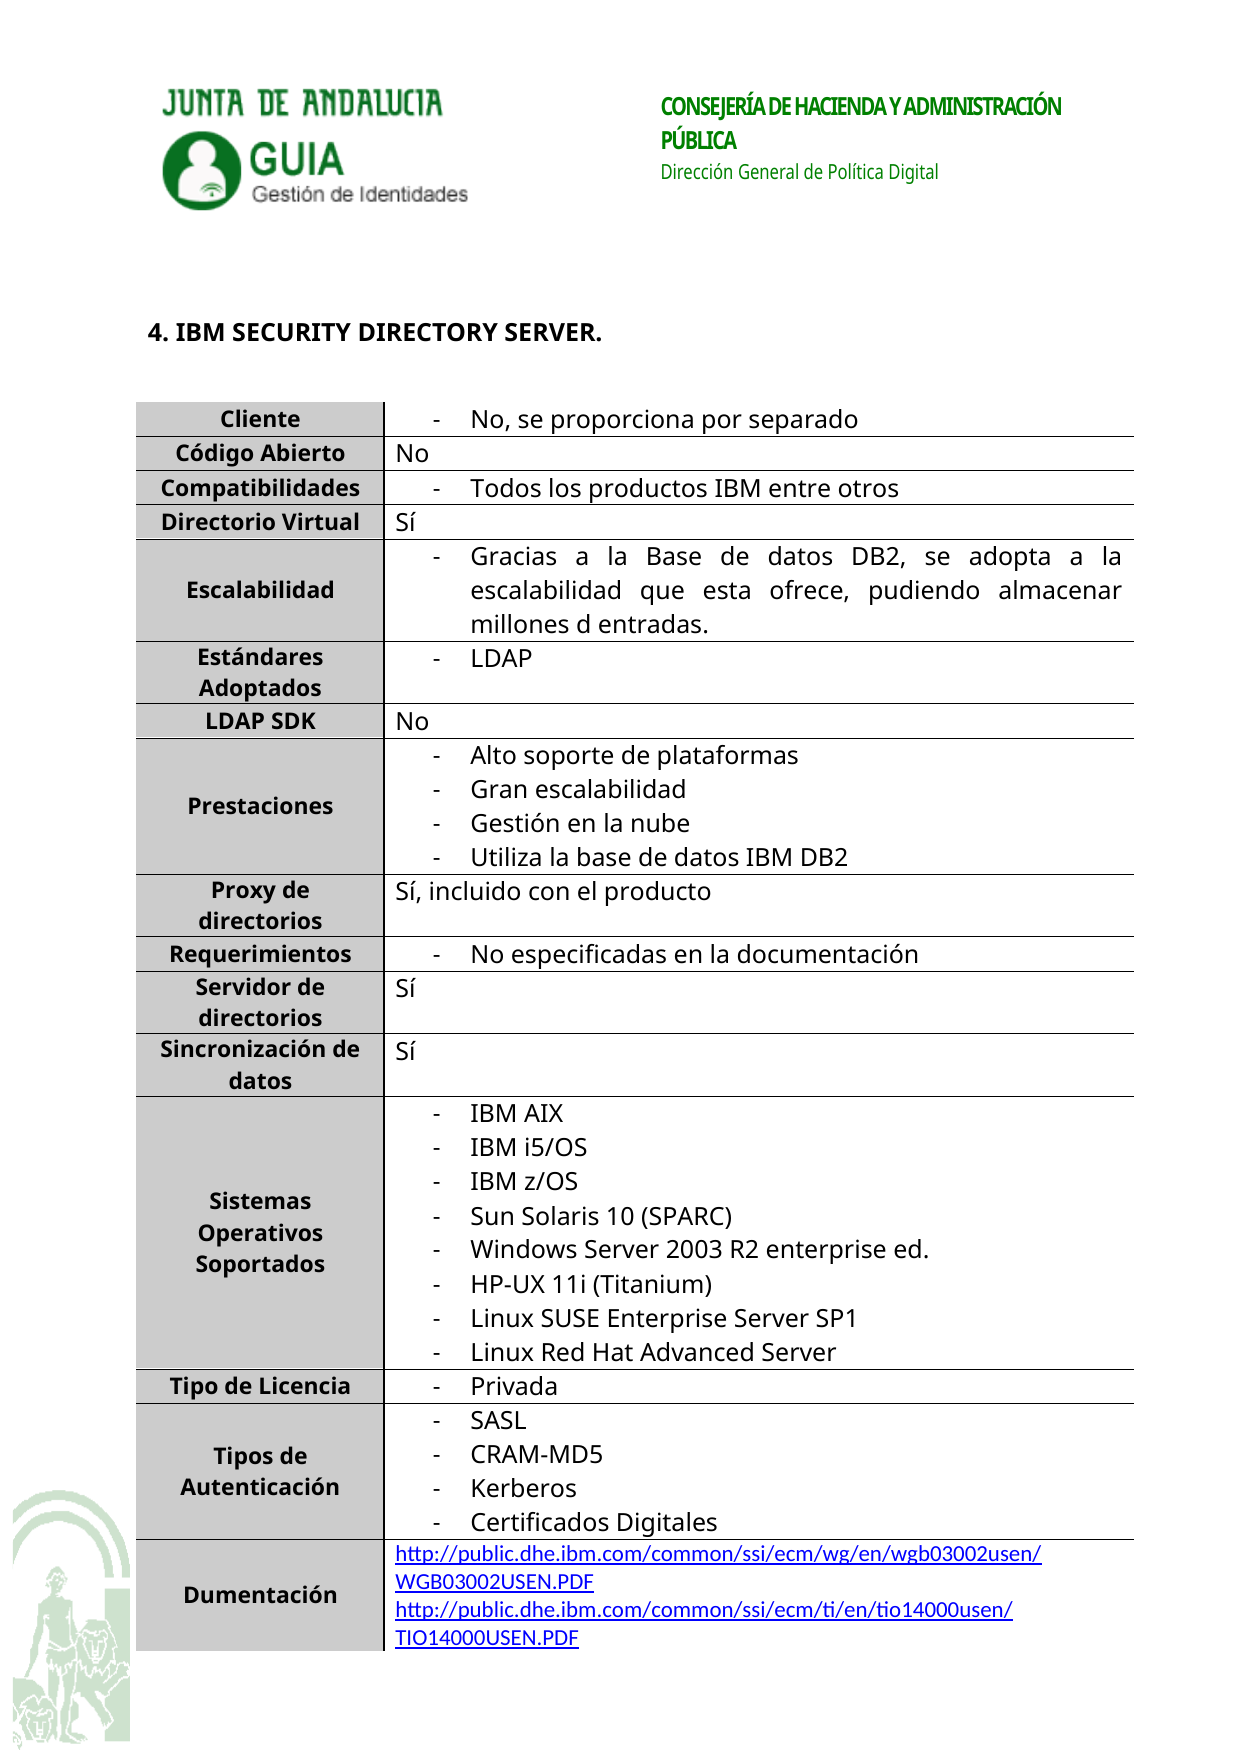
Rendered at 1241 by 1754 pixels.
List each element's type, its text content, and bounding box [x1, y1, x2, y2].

table_cell IBM AIX IBM i5/OS IBM z/OS Sun Solaris 10 (SPARC) Windows Server 2003 R2 enterprise ed. HP-UX 11i (Titanium) Linux SUSE Enterprise Server SP1 Linux Red Hat Advanced Server [385, 1097, 1134, 1368]
table_cell http://public.dhe.ibm.com/common/ssi/ecm/wg/en/wgb03002usen/WGB03002USEN.PDF http://public.dhe.ibm.com/common/ssi/ecm/ti/en/tio14000usen/TIO14000USEN.PDF [385, 1540, 1134, 1651]
table_header No, se proporciona por separado [385, 402, 1134, 436]
table_cell SASL CRAM-MD5 Kerberos Certificados Digitales [385, 1404, 1134, 1539]
picture [12, 1490, 131, 1750]
table_cell Sistemas Operativos Soportados [136, 1097, 383, 1368]
table_cell LDAP [385, 642, 1134, 703]
table_cell Estándares Adoptados [136, 642, 383, 703]
picture [147, 82, 498, 225]
table_cell Código Abierto [136, 437, 383, 470]
table_cell No especificadas en la documentación [385, 937, 1134, 971]
table_cell Directorio Virtual [136, 505, 383, 538]
table_cell Privada [385, 1370, 1134, 1403]
table_cell Prestaciones [136, 739, 383, 874]
table_cell Sí [385, 505, 1134, 538]
table_cell LDAP SDK [136, 704, 383, 737]
table_cell Requerimientos [136, 937, 383, 971]
table_cell Todos los productos IBM entre otros [385, 471, 1134, 504]
table_cell Sí, incluido con el producto [385, 875, 1134, 936]
table_cell Tipos de Autenticación [136, 1404, 383, 1539]
table_cell Proxy de directorios [136, 875, 383, 936]
table_cell Servidor de directorios [136, 972, 383, 1033]
table_cell Gracias a la Base de datos DB2, se adopta a la escalabilidad que esta ofrece, pudiendo almacenar millones d entradas. [385, 540, 1134, 641]
table_cell No [385, 704, 1134, 737]
table_header Cliente [136, 402, 383, 436]
table_cell No [385, 437, 1134, 470]
table_cell Alto soporte de plataformas Gran escalabilidad Gestión en la nube Utiliza la base de datos IBM DB2 [385, 739, 1134, 874]
subtitle 4. ibm SECURITY DIRECTORY SERVER. [148, 315, 1122, 349]
table_cell Tipo de Licencia [136, 1370, 383, 1403]
table_cell Escalabilidad [136, 540, 383, 641]
table_cell Sí [385, 1034, 1134, 1096]
table_cell Sí [385, 972, 1134, 1033]
table_cell Compatibilidades [136, 471, 383, 504]
table_cell Dumentación [136, 1540, 383, 1651]
table_cell Sincronización de datos [136, 1034, 383, 1096]
